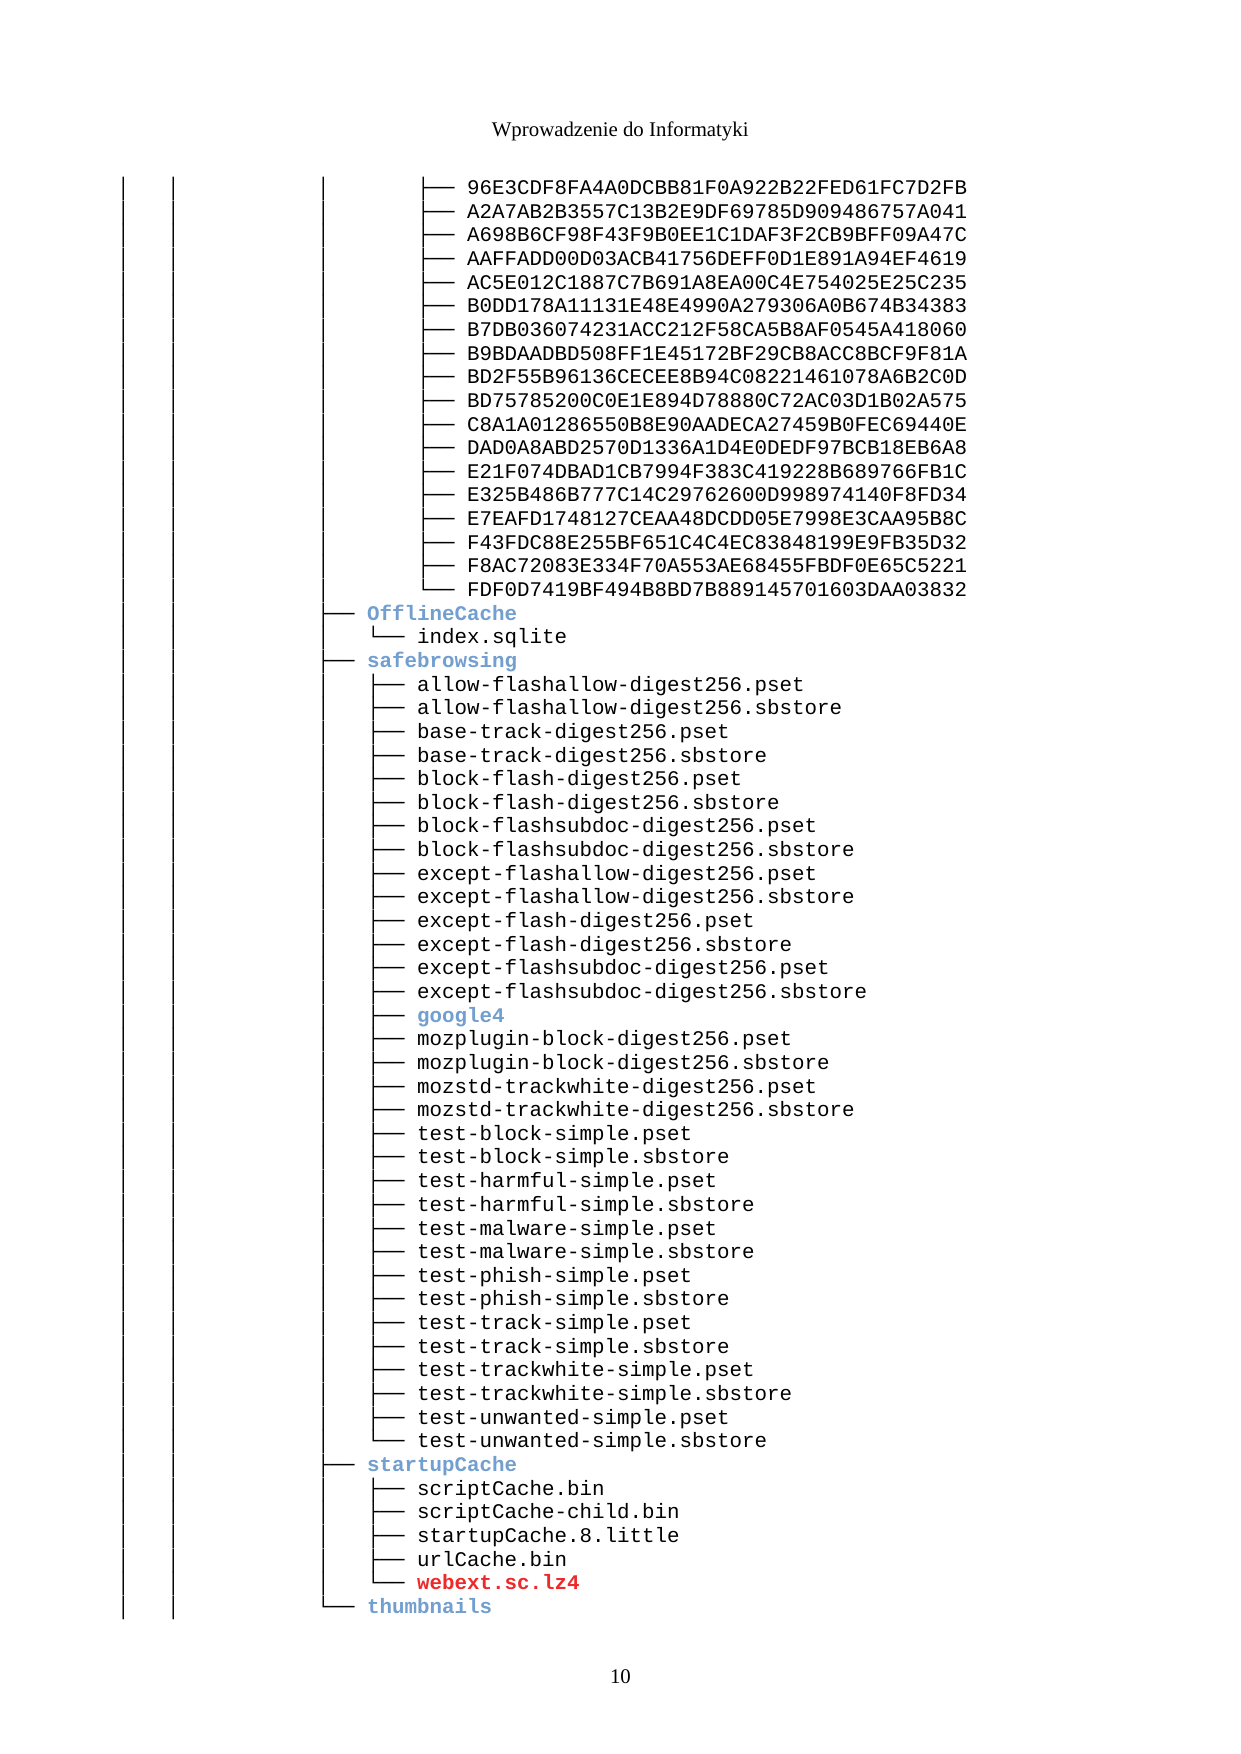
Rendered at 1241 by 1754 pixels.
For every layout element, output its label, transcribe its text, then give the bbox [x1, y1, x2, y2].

table_cell Odpowiednie listingi. ﻿﻿ lewandowski@224626 0 wto gru 04 10:50:27 ~ $ tree -a . ├── .bash_history ├── .bash_logout ├── .bashrc ├── .bashrc.bak ├── .cache │ ├── event-sound-cache.tdb.c498c5bf2ca745a981673fa02745033e.x86_64-pc-linux-gnu │ ├── evolution │ │ ├── addressbook │ │ │ └── trash │ │ ├── calendar │ │ │ └── trash │ │ ├── mail │ │ │ └── trash │ │ ├── memos │ │ │ └── trash │ │ ├── sources │ │ │ └── trash │ │ └── tasks │ │ └── trash │ ├── fontconfig │ │ ├── 0bd3dc0958fa2205aaaa8ebb13e2872b-le64.cache-7 │ │ ├── 158c65c810c0d352a587f5be66058e87-le64.cache-7 │ │ ├── 3047814df9a2f067bd2d96a2b9c36e5a-le64.cache-7 │ │ ├── 4794a0821666d79190d59a36cb4f44b5-le64.cache-7 │ │ ├── 9d2451b1fd30e5bffe8383fd27c35478-le64.cache-7 │ │ ├── a41116dafaf8b233ac2c61cb73f2ea5f-le64.cache-7 │ │ └── CACHEDIR.TAG │ ├── gnome-software │ │ ├── cssresource │ │ │ ├── 5ba0e9b2cc79a8afd469b183a4006929bcc39b00-banner-icon_vWkDBG3.png │ │ │ ├── 77e25ae4433ebd18cceeebee1c05d9ff0e1ef427-banner_32i5K4c.png │ │ │ ├── 7ed6277a9d365314e110e32a746f14aaaee41506-banner_wDoKy9V.png │ │ │ ├── c7b43eafc57a7ea49ad618589251144c4aa04a75-banner-icon_vTuWXrt.png │ │ │ └── f086b7af91273453581758395baa3bd385e2ac41-banner-icon.png │ │ ├── fwupd │ │ │ └── remotes.d │ │ │ └── lvfs │ │ │ ├── metadata.xml.gz │ │ │ └── metadata.xml.gz.asc │ │ ├── icons │ │ │ ├── 03d7afe821e8ef090584c80e62ed44928595ce87-vidcutter.png │ │ │ ├── 05df2e59b062932cbc01d41d30ebb51f50483ae7-icon_w5YGlFC.png │ │ │ ├── 0904c77d45c89301293ba50309ad33ea4b8abfee-supertuxkart-256.png │ │ │ ├── 0969b943845a7ed7e6431176739582f96451fd5f-sublime-text.png │ │ │ ├── 0cda02fb6e328ff19c0b8548b92266b5bc344836-handbrake-jz.png │ │ │ ├── 0d46914ea561fcf57155689d602a0f64c608bf99-mpv.png │ │ │ ├── 12f14b292de6f43f18915f65d83024fcc9414a2c-icon_pZH83e3.png │ │ │ ├── 132ddc6dc4f8b457cc6b4967f834c833116d8232-quadrapassel.svg.png │ │ │ ├── 149852875ad65d76714d7d2aef79065eb202c32d-icon.svg_FEMl3Xb.png │ │ │ ├── 15b0c38ccb8183cec8603033ef52e561a716728d-lindacoin-wallet1.png │ │ │ ├── 1672f032442e08898debddd459bb1d9bc6940e76-256x256_6u0RIUd.png │ │ │ ├── 180e16b12c23fcc24fbc22ca808b3b54133eb07b-urban-terror_vKNyrRA.png │ │ │ ├── 18135ec695f8ec5d2466f5770d03fa64076c6832-256x256_I95tSNJ.png │ │ │ ├── 1956bbffb67582609c583036d5329d529f4ce830-simplenote.png │ │ │ ├── 1a465ddb0ef76e1bac52621e13accaaca0e0dc80-gimp.png │ │ │ ├── 1a57929f3e7375f369454acabb4276ee2e44f3da-LogAnalyzer256.png │ │ │ ├── 1b349316d6805e4f305e4e2d207dad6248bf5a93-LibreOffice-Initial-Artwork-Logo.png │ │ │ ├── 1f25f4f30e71e8f78092a16b04634151356bfe0b-organize-my-files-icon-256x256.png │ │ │ ├── 1fcacb39f7555ac8cf94df5bd7b279fdb174bc03-icon256_f9302jP.png │ │ │ ├── 1fcc170cf7245bb889b1482e6909387eee2b7dd4-app_256.png │ │ │ ├── 1fda18d20714a95e6f3f50b3d1e058b371b147fb-obs-studio.png │ │ │ ├── 207b1b9fe8748896b8e2125f4f626108b2ac6151-Skype.png │ │ │ ├── 2158678056483cc6f1c971c1e9acb5b793771880-logo_17_sm.png │ │ │ ├── 2291aa92d93f8c2d826f4ab85018e126bea5b38e-cr3.png │ │ │ ├── 229bca367be22b55d61004772732725d216a83ab-QOwnNotes.png │ │ │ ├── 23221e9f3f2966856de7f0800a59c7fc7c4526e7-icon256.png │ │ │ ├── 23a83fe8db7a4e5e8fa35569022c4abcc28d3367-icon.svg_Uva1OGE.png │ │ │ ├── 24d2f58b9069927a26b189cb3da4e8dc336c2da0-Noson_1.png │ │ │ ├── 278e8e778ad8e1fe0dae8490068c8717e824a297-9c52b09c736d0683d341c126da62d008.png │ │ │ ├── 295c26f77a4490271b3eafd731d4143089844f7e-bittickerlogo.png │ │ │ ├── 2bb8258b086b2b425c94613be69bff27c15fd1fb-snap_odio_logo.png │ │ │ ├── 2f2395b4d8a2b57671ee66e584ae1a0172426669-1.png │ │ │ ├── 350351602d665158fa996d0b0f06086e1b6e0715-plex-pms-icon.png │ │ │ ├── 39c38c8a33ac407604b8810a2abde32b12667bcd-logo.png │ │ │ ├── 3cb5a014019dc3c144500115a796258d60e0cd0a-SongBuilderColourIcon256.png │ │ │ ├── 3e8292eb4fbe7be80653936d923dffea0a098beb-Icon.ico.png │ │ │ ├── 3ed171f54802c784d5b5a49ef91ece96718658aa-vlc.png │ │ │ ├── 40769f96103307f1f6eb0d320bcb23e097528da9-subsonic_logo3.png │ │ │ ├── 412db2ed1cbe07a563978ef23c55f24f0ee65c3b-bitcoin256.png │ │ │ ├── 43f04170ee039e1b52420bfc3e5abdc79145c90b-icon_14.png │ │ │ ├── 45793708ff0073e861e40099fa665aec365a898f-icon_app256_1.png │ │ │ ├── 4a89c170f41f73aecd8dafd4176f828ece31dcf9-cncra.png │ │ │ ├── 4bc048c2d6ab0bb70d6b4961a4796c9c6cb87373-smartscreen_256x256.png │ │ │ ├── 4d4f675c017312c82841d0146f5d81578922aaa5-iRASPA-icon-512x512.png │ │ │ ├── 4d8c1fd87e2f5b4e6c6171cbfe2279fd744858b5-b8a85a31-MicroK8s_SnapStore_icon.png │ │ │ ├── 4e763d64d7d04a3b072fcb90e3798530916c6b8a-spotify-linux-256.png │ │ │ ├── 5109d810a50eccc2668301c40b58c45104d2b426-rubymine.ico.png │ │ │ ├── 52b12dbe5968cd5bcab32b76a281c702255ec179-heimer.png │ │ │ ├── 5300e60d47b303e7bd74b1d4d086ab59fda4429d-icon_i1tlvPA.png │ │ │ ├── 56a5db00f697593b8fef9e80ba6889cf2b435800-256px-Scummvm_icon.svg.png │ │ │ ├── 56a7fe4a0819f942c28843cf0183354b133bab86-Powershell_black.ico.png │ │ │ ├── 5be6b88dfcb10967f2a8b0f40efa60bb3134ce8c-Group_1_1.png │ │ │ ├── 5c022d3d84c2a3da90749effc2f5edd4acf357d2--NNP9RC0.png │ │ │ ├── 6152d2f7ea6415f0993eedb0c1d9673397a23466-boa.png │ │ │ ├── 61e7ecde9f33cf768bce16a5d7135865d793805a-opera_DrRnkh0.png │ │ │ ├── 6495eebc301f5c373d005a423eab05d966a71be2-notepad-plus-plus.png │ │ │ ├── 65447830a2597a74a3c007613e802b9183042eb0-hexchat.svg.png │ │ │ ├── 6631ad272f96cf93734953f85a9cb8d7ba948ac1-icon.svg_wMvJ4rV.png │ │ │ ├── 689d3aa1d3f6f0f5914289b309ecf4daf6ca3487-mscore.svg.png │ │ │ ├── 68e92fd32568c0d72561f7da21e8c20d6adbf0c3-discographer-icon-256.png │ │ │ ├── 6cc8007614a557fe7009ddb3d63327130069ac39-tome.png │ │ │ ├── 6d33536562fa2accc6ef9e94fb5c45121da578e2-torlogo.png │ │ │ ├── 6f8a84ebd508d551dd77820afb32c9d2dfb9a1a4-brave-256px.png │ │ │ ├── 7172c35f9999131b024d7239ed874cbf2229bf79-shotcut-logo-256x256_1.png │ │ │ ├── 747a05759313a8db1610a6a873df48bd4c74a843-eog.png │ │ │ ├── 754ad5e87c497016f04419460703a8e7dbfee73e-bitcoin256_pshFiKg.png │ │ │ ├── 77061189b4837ceff1a9ea6bd53eb469a0bcfca4-xnview256.png │ │ │ ├── 7ac77d66878d76986ac510bd4c0fb93b4d1d3332-micropolis.png │ │ │ ├── 7ce1db1fd294423284f45bda543ebd9fef07614b-256x256.png │ │ │ ├── 8216801894cf8fa46b8ea30cc5fe3e74f899a989-icon_Cwzljtp.png │ │ │ ├── 830e5e1c9d02cee5b9d99dbf249466810e517fad-icon_app256_6.png │ │ │ ├── 86ecaa051811a0890573a6fce0324b2989d8e1ed-icon_8EiVfvl.png │ │ │ ├── 870d9134fd44853e4711a3a224e289b7cbdc209b-reden_logo_transparent_256px.png │ │ │ ├── 87641bcc945147e68363c9e4730b6e8f82303f82-icon_9.png │ │ │ ├── 87b9161d12dcafb45a174744e27b481236d0e6ad-warzone2100.large.png │ │ │ ├── 891a1e7e827c2803ca262026dfe86a88c42ba2d6-vestin.png │ │ │ ├── 8af67c6b6f66b1ef71682800bfa123f6b9675a88-logo_-_256px.png │ │ │ ├── 8c409c1f5dcdf083035122a12b8991a919dac696-icon.svg_7Eenexu.png │ │ │ ├── 8d3c27b9815ab956fb39b1f2c168bffddd277320-icon_CE_256_2Qe5uEl.png │ │ │ ├── 8f70ba7e918a61477b7d1f6b54349373141495a4-hiri-logo-256.png │ │ │ ├── 916fedaded3104390b1dc32608a299072e6bd34e-Instagraph.png │ │ │ ├── 91884d85ad89b0e6873645c4132e2ab3a2e2100a-256x256.png │ │ │ ├── 934d15b554644f1b204ddad21c7ed8a8195fd741-sdlpop.png │ │ │ ├── 96b90347fc5d2047122de8f3034239b0d259ed66-org.remmina.Remmina.png │ │ │ ├── 980f324e76f4fe70e6980bde9844080a1b8d48ee-photoscape-256x256.png │ │ │ ├── 9878b4b2d44a871fb9795d20e6d0b36cb972ec4b-xd.png │ │ │ ├── 9979f7034eaf0bd578735aa342ada0e18693f471-smalltextpad.png │ │ │ ├── 9a2416be9513b0183e00ef958e0c8d38892b1109-mars-256_etORXwv.png │ │ │ ├── 9bd5805edd619f40eab375e7b7a0cee31aec827e-256x256.png │ │ │ ├── 9ccc148c89267997824268c0cfc8566058708ba5-cumulonimbus.png │ │ │ ├── 9ea65409a2badb433cfed68f01cce6c4bdc41d08-icon_5.png │ │ │ ├── 9f46eb99bb9da06b6ab9c8e19457d44bcce207f3-code-256px_yXmjUSe.png │ │ │ ├── 9ffe029cdb21b9d2d99c60e2e7369fde489b4461-logo-icon-002.png │ │ │ ├── a00543e4420857f2febaa20cf577c159f201e036-icon256.png │ │ │ ├── a1cac3c7e6b42016b6803217f6de13632ef004ec-mkvtoolnix_logo.png │ │ │ ├── a3444929feadbed406748c7b0f0d7dc38b9eb22f-icon.svg_1.png │ │ │ ├── a58035177eaa46bf9c6ea492c8a31fd8cd1436ef-256x256_bLkzrbB.png │ │ │ ├── addafd7db48946cd7a21e095d0e2325dbb6df65f-icon.svg.png │ │ │ ├── af7e8dcf72ce0e9af353fece1d336b1bd71c5866-ubuntu-login.png │ │ │ ├── b16c6cbec2c84e851a7490821964dcbf5a0daafe-icon_256x256_6tATclo.png │ │ │ ├── b68ec1a6d9bac7b89ca58e92629ba512c11033aa-icon_3.png │ │ │ ├── b76c939b5187194e1abf0979b9642bd4c08eca01-auryo.png │ │ │ ├── b8ca3e3d8292bea6fd39b05319f313d956e2c054-poddr_logo.png │ │ │ ├── ba2740d47e8cf02e2f3a4f1583c3f946e5c18df8-foobar2000.png │ │ │ ├── bb09826e06999e558434b7f8b0cc2f13ac0fc275-256-GTK_logo.png │ │ │ ├── bc17db32bccaa647457037318122e17e6fd37e9b-logo256.png │ │ │ ├── bd1e13331b78ac2bdc1ac3986ea486402d24be50-rsz_android_studio_icon.png │ │ │ ├── be07abd6cca13e725106af9a5514da02ce14292b-transitions256_eqtywYk.png │ │ │ ├── c0cac08604a88607cc63b6dbf459dcc422c5c729-codebreakers.png │ │ │ ├── c1c57dce47444eb8def4673787e3bb080b7b048d-teatime.svg.png │ │ │ ├── c231dd718a0e5e282ca5a38df074a0483fa39a3b-accessories-calculator.png │ │ │ ├── c23b17ab44a60e90ca1d3850ef6a7476799ae142-icon_24.png │ │ │ ├── c30b2ac15f5f0801e7a3943d2d09ca71bd1efa67-BlenderDesktopLogo.png │ │ │ ├── c8a3495bf18147e89e91572d9c88727d8dfc2fc5-icon256.png │ │ │ ├── c99f277e3dd19157483ddfc205b82d95021329b9-openra.png │ │ │ ├── caf535605564d53740f263fc37b2c710f97624ea-jgalaxian.png │ │ │ ├── cce3c494341bf36f5439cbdd344b24b196b58cd1-256.png │ │ │ ├── d069678d79426f4d5786a8b2c4c015960aa92dc2-icon_5rArdFv.png │ │ │ ├── d70c34d85dc5cb7b38c39f1f3a9b03fc4877068f-ffmpeg_LvkKa6R.png │ │ │ ├── d855f349bfad3ffa9881ca041d65b28eb2b1536d-slack.png │ │ │ ├── d921c79c2a5f6a5cd92846701bcb693ac2799031-livetuner.png │ │ │ ├── daf18640a635eb417f3b0395d4ee018843650531-256x256_S1sji6d.png │ │ │ ├── dc7169d1c6b74c7e730cfccc622f8fafa0861b9d-discord.png │ │ │ ├── dea56864b753381987084f5e028e8b73e9722716-xonotic_256x.png │ │ │ ├── defc628690059e0b1e4082017c13270505d25cf0-icon_XdsF8vs.png │ │ │ ├── df2ff3bd987cc5fe8a0aba62e49ef0dc5c7649ac-class.png │ │ │ ├── dfa047abfb120ba0c558028092d476ad94306a2d-Logo_256x256_V9U8HGs.png │ │ │ ├── e0b250bcdf4ae2411c2203f5973069b5f89e4382-256x256.png │ │ │ ├── e18daa987198ede1deaa97c7e845fc93f800c7b5-gifcurry-icon-256x256.png │ │ │ ├── e1bb2cdfdb36efdc82ccdec09dfca06961e063f1-icon_IzCN8xA.png │ │ │ ├── e30f1348a8a0e4c73bbf152f927275c3801a7cbf-icon_l8OdzU6.png │ │ │ ├── e55e08cc0c673511e8027cf01b6078046e434b1a-icon_dark.ico.png │ │ │ ├── e7be031972ba84813014b5fb9d634e7da6f47b70-logo.256x256.png │ │ │ ├── e8a697d257dab3df8c4d4db167fc9d5fafe2224d-Skype.png │ │ │ ├── ee935120375b538e93f7489ed7288d1ad6375b75-inkscape.png │ │ │ ├── f0be78cfcfacf981acfc7ba2cbababfabd2e74ed-music_icon-24.svg.png │ │ │ ├── f0fd7a34e8a0054aafb85f41457372103821e25b-gpmdp.png │ │ │ ├── f36a897ce58dcaf3c5b723c53f321f68a75a51b7-icon.ico.png │ │ │ ├── f53de11b2ed4541d9b5ebddbbd696756d588cfeb-oh-my-giraffe_256.png │ │ │ ├── f5dc97838f65c3e020c5a7b1894ffda7c354277d-zenkit-small.png │ │ │ ├── f64b67ad6e17f53cdbb8d82309b3cc34b6c59803-chromium-browser.png │ │ │ ├── f7806e33e5735b95040f9f6719b890ada4b066a3-domotz.png │ │ │ └── f9ae1fb5dec311e7d0c6771c2ee10ca3f6265ad0-clementine.png │ │ └── shell-extensions │ │ ├── gnome.json │ │ └── gnome.json.6N5WSZ │ ├── gstreamer-1.0 │ │ └── registry.x86_64.bin │ ├── ibus │ │ └── bus │ │ └── registry │ ├── ibus-table │ ├── libgweather │ ├── mc │ │ └── Tree │ ├── mozilla │ │ └── firefox │ │ └── rzimclff.default │ │ ├── cache2 │ │ │ ├── doomed │ │ │ │ └── 1074385640 │ │ │ └── entries │ │ │ ├── 047BBB477F47CB2839E1D13BB29A084CD99DF88E │ │ │ ├── 05582FF5C196A4485F189490FEC9ECEA0890DA32 │ │ │ ├── 0A6B7DA4ABCB5CB251BBCCA304F7CAA4B5DD2A8E │ │ │ ├── 0EDDF8C091E2FED62E44BEDDDC1723F5BF38FE4F │ │ │ ├── 0FEBD8BDBFAC8B82791945DC7E04F675419B2F42 │ │ │ ├── 156E12DD60F1A0FC7A59E111271607CE915286FC │ │ │ ├── 1679441B8AA7B4D31717C773CC4E86A25B37532B │ │ │ ├── 1CB1008356713318DB96E7DE28BCA954FF9857FA │ │ │ ├── 1E6067CDAD71758924FA39E963270D21BDDCB238 │ │ │ ├── 2264F1CF03C0DF995ABACB89BED22E1CB1E094AF │ │ │ ├── 22DAC3D37DF81B4B526863FB501556D2C6856143 │ │ │ ├── 25FCAA86CF448D2943B56A5788C3C21E5EA8DBC4 │ │ │ ├── 3DE6C10C5D4593CB941E39B8B4812A8094EFED37 │ │ │ ├── 51773494E144DDFFDB9A09844FF395DF5606B426 │ │ │ ├── 5967D4673EFC2098EA8D1FD232C9A4D1ECF6099B │ │ │ ├── 59E50D1CB9E0E86EB6EF8853092D84D15028B148 │ │ │ ├── 5C3B1B4A3AF3BDDFB5E032BA9BA685FAE38E7418 │ │ │ ├── 5E4954707B44E5A4B4ACF5F22B52219A1DCA477F │ │ │ ├── 605D0901902948AC5446E39C968878713A554AEF │ │ │ ├── 6509930F4539DB79DA356F2C5D01976D46756302 │ │ │ ├── 68B1EB9E09D4BD74CA7A9C1BB118BE821BD39E93 │ │ │ ├── 698AC159A6BCBA0D13FE6F10F1A38E498F826F33 │ │ │ ├── 7A4BF49BBB646E0B261E9250111B92EFC1496A6B │ │ │ ├── 7A8D3A9360CC37F0AD80962D4AEA72B6D0F0B2B3 │ │ │ ├── 7D909C26FECC24BC7415ED64B3E8879A6CD4C2A4 │ │ │ ├── 89DBE1DF558BB8439E2062ECC3272086F2E3FF1F │ │ │ ├── 96E3CDF8FA4A0DCBB81F0A922B22FED61FC7D2FB │ │ │ ├── A2A7AB2B3557C13B2E9DF69785D909486757A041 │ │ │ ├── A698B6CF98F43F9B0EE1C1DAF3F2CB9BFF09A47C │ │ │ ├── AAFFADD00D03ACB41756DEFF0D1E891A94EF4619 │ │ │ ├── AC5E012C1887C7B691A8EA00C4E754025E25C235 │ │ │ ├── B0DD178A11131E48E4990A279306A0B674B34383 │ │ │ ├── B7DB036074231ACC212F58CA5B8AF0545A418060 │ │ │ ├── B9BDAADBD508FF1E45172BF29CB8ACC8BCF9F81A │ │ │ ├── BD2F55B96136CECEE8B94C08221461078A6B2C0D │ │ │ ├── BD75785200C0E1E894D78880C72AC03D1B02A575 │ │ │ ├── C8A1A01286550B8E90AADECA27459B0FEC69440E │ │ │ ├── DAD0A8ABD2570D1336A1D4E0DEDF97BCB18EB6A8 │ │ │ ├── E21F074DBAD1CB7994F383C419228B689766FB1C │ │ │ ├── E325B486B777C14C29762600D998974140F8FD34 │ │ │ ├── E7EAFD1748127CEAA48DCDD05E7998E3CAA95B8C │ │ │ ├── F43FDC88E255BF651C4C4EC83848199E9FB35D32 │ │ │ ├── F8AC72083E334F70A553AE68455FBDF0E65C5221 │ │ │ └── FDF0D7419BF494B8BD7B889145701603DAA03832 │ │ ├── OfflineCache │ │ │ └── index.sqlite │ │ ├── safebrowsing │ │ │ ├── allow-flashallow-digest256.pset │ │ │ ├── allow-flashallow-digest256.sbstore │ │ │ ├── base-track-digest256.pset │ │ │ ├── base-track-digest256.sbstore │ │ │ ├── block-flash-digest256.pset │ │ │ ├── block-flash-digest256.sbstore │ │ │ ├── block-flashsubdoc-digest256.pset │ │ │ ├── block-flashsubdoc-digest256.sbstore │ │ │ ├── except-flashallow-digest256.pset │ │ │ ├── except-flashallow-digest256.sbstore │ │ │ ├── except-flash-digest256.pset │ │ │ ├── except-flash-digest256.sbstore │ │ │ ├── except-flashsubdoc-digest256.pset │ │ │ ├── except-flashsubdoc-digest256.sbstore │ │ │ ├── google4 │ │ │ ├── mozplugin-block-digest256.pset │ │ │ ├── mozplugin-block-digest256.sbstore │ │ │ ├── mozstd-trackwhite-digest256.pset │ │ │ ├── mozstd-trackwhite-digest256.sbstore │ │ │ ├── test-block-simple.pset │ │ │ ├── test-block-simple.sbstore │ │ │ ├── test-harmful-simple.pset │ │ │ ├── test-harmful-simple.sbstore │ │ │ ├── test-malware-simple.pset │ │ │ ├── test-malware-simple.sbstore │ │ │ ├── test-phish-simple.pset │ │ │ ├── test-phish-simple.sbstore │ │ │ ├── test-track-simple.pset │ │ │ ├── test-track-simple.sbstore │ │ │ ├── test-trackwhite-simple.pset │ │ │ ├── test-trackwhite-simple.sbstore │ │ │ ├── test-unwanted-simple.pset │ │ │ └── test-unwanted-simple.sbstore │ │ ├── startupCache │ │ │ ├── scriptCache.bin │ │ │ ├── scriptCache-child.bin │ │ │ ├── startupCache.8.little │ │ │ ├── urlCache.bin │ │ │ └── webext.sc.lz4 │ │ └── thumbnails │ │ └── ad5a4453bea49203135688a7b8db842d.png │ ├── thumbnails │ │ └── large │ │ └── cc11f60fdeb0c3a0432829a653d641a7.png │ ├── ubuntu-report │ │ └── ubuntu.18.04 │ ├── update-manager-core │ │ └── meta-release-lts │ ├── wallpaper │ │ └── 0_5_1360_664_792beab7550410d531e55f95b449f135 │ ├── yelp │ │ └── WebKitCache │ │ └── Version 13 │ │ ├── Blobs │ │ └── salt │ └── zeitgeist-vacuum.stamp ├── .config │ ├── dconf │ │ └── user │ ├── enchant │ │ ├── pl_PL.dic │ │ └── pl_PL.exc │ ├── evolution │ │ └── sources │ │ ├── birthdays.source │ │ ├── system-calendar.source │ │ └── system-proxy.source │ ├── gedit │ │ └── accels │ ├── gnome-initial-setup-done │ ├── gnome-session │ │ └── saved-session │ ├── goa-1.0 │ ├── gtk-3.0 │ │ └── bookmarks │ ├── ibus │ │ └── bus │ │ └── c498c5bf2ca745a981673fa02745033e-unix-0 │ ├── libreoffice │ │ └── 4 │ │ └── user │ │ ├── autocorr │ │ ├── autotext │ │ │ └── mytexts.bau │ │ ├── backup │ │ ├── basic │ │ │ ├── dialog.xlc │ │ │ ├── script.xlc │ │ │ └── Standard │ │ │ ├── dialog.xlb │ │ │ ├── Module1.xba │ │ │ └── script.xlb │ │ ├── config │ │ │ ├── autotbl.fmt │ │ │ ├── javasettings_Linux_X86_64.xml │ │ │ └── soffice.cfg │ │ │ └── modules │ │ │ └── swriter │ │ │ ├── images │ │ │ │ └── Bitmaps │ │ │ ├── menubar │ │ │ ├── popupmenu │ │ │ ├── statusbar │ │ │ └── toolbar │ │ ├── database │ │ │ ├── biblio │ │ │ │ ├── biblio.dbf │ │ │ │ └── biblio.dbt │ │ │ └── biblio.odb │ │ ├── extensions │ │ │ ├── buildid │ │ │ ├── bundled │ │ │ │ ├── lastsynchronized │ │ │ │ └── registry │ │ │ │ ├── com.sun.star.comp.deployment.bundle.PackageRegistryBackend │ │ │ │ ├── com.sun.star.comp.deployment.component.PackageRegistryBackend │ │ │ │ ├── com.sun.star.comp.deployment.configuration.PackageRegistryBackend │ │ │ │ │ └── backenddb.xml │ │ │ │ ├── com.sun.star.comp.deployment.executable.PackageRegistryBackend │ │ │ │ ├── com.sun.star.comp.deployment.help.PackageRegistryBackend │ │ │ │ │ └── backenddb.xml │ │ │ │ ├── com.sun.star.comp.deployment.script.PackageRegistryBackend │ │ │ │ └── com.sun.star.comp.deployment.sfwk.PackageRegistryBackend │ │ │ ├── shared │ │ │ │ ├── lastsynchronized │ │ │ │ └── registry │ │ │ │ ├── com.sun.star.comp.deployment.bundle.PackageRegistryBackend │ │ │ │ ├── com.sun.star.comp.deployment.component.PackageRegistryBackend │ │ │ │ ├── com.sun.star.comp.deployment.configuration.PackageRegistryBackend │ │ │ │ │ └── backenddb.xml │ │ │ │ ├── com.sun.star.comp.deployment.executable.PackageRegistryBackend │ │ │ │ ├── com.sun.star.comp.deployment.help.PackageRegistryBackend │ │ │ │ │ └── backenddb.xml │ │ │ │ ├── com.sun.star.comp.deployment.script.PackageRegistryBackend │ │ │ │ └── com.sun.star.comp.deployment.sfwk.PackageRegistryBackend │ │ │ └── tmp │ │ │ ├── extensions │ │ │ └── registry │ │ │ ├── com.sun.star.comp.deployment.bundle.PackageRegistryBackend │ │ │ ├── com.sun.star.comp.deployment.component.PackageRegistryBackend │ │ │ ├── com.sun.star.comp.deployment.configuration.PackageRegistryBackend │ │ │ │ └── backenddb.xml │ │ │ ├── com.sun.star.comp.deployment.executable.PackageRegistryBackend │ │ │ ├── com.sun.star.comp.deployment.help.PackageRegistryBackend │ │ │ │ └── backenddb.xml │ │ │ ├── com.sun.star.comp.deployment.script.PackageRegistryBackend │ │ │ └── com.sun.star.comp.deployment.sfwk.PackageRegistryBackend │ │ ├── gallery │ │ │ ├── sg30.sdv │ │ │ └── sg30.thm │ │ ├── pack │ │ │ ├── autotext │ │ │ │ └── mytexts.pack │ │ │ ├── basic │ │ │ │ ├── dialog.pack │ │ │ │ ├── script.pack │ │ │ │ └── Standard │ │ │ │ ├── dialog.pack │ │ │ │ ├── Module1.pack │ │ │ │ └── script.pack │ │ │ ├── config │ │ │ │ ├── autotbl.pack │ │ │ │ └── javasettings_Linux_X86_64.pack │ │ │ ├── database │ │ │ │ ├── biblio │ │ │ │ │ └── biblio.pack │ │ │ │ └── biblio.pack │ │ │ ├── ExtensionInfo.pack │ │ │ └── registrymodifications.pack │ │ ├── psprint │ │ ├── registrymodifications.xcu │ │ └── uno_packages │ │ └── cache │ │ ├── log.txt │ │ ├── registry │ │ │ ├── com.sun.star.comp.deployment.bundle.PackageRegistryBackend │ │ │ ├── com.sun.star.comp.deployment.component.PackageRegistryBackend │ │ │ ├── com.sun.star.comp.deployment.configuration.PackageRegistryBackend │ │ │ │ └── backenddb.xml │ │ │ ├── com.sun.star.comp.deployment.executable.PackageRegistryBackend │ │ │ ├── com.sun.star.comp.deployment.help.PackageRegistryBackend │ │ │ │ └── backenddb.xml │ │ │ ├── com.sun.star.comp.deployment.script.PackageRegistryBackend │ │ │ └── com.sun.star.comp.deployment.sfwk.PackageRegistryBackend │ │ └── uno_packages │ ├── mc │ │ └── ini │ ├── nautilus │ │ ├── desktop-metadata │ │ ├── desktop-metadata.0FW8SZ │ │ └── search-metadata │ ├── pulse │ │ ├── c498c5bf2ca745a981673fa02745033e-card-database.tdb │ │ ├── c498c5bf2ca745a981673fa02745033e-default-sink │ │ ├── c498c5bf2ca745a981673fa02745033e-default-source │ │ ├── c498c5bf2ca745a981673fa02745033e-device-volumes.tdb │ │ ├── c498c5bf2ca745a981673fa02745033e-stream-volumes.tdb │ │ └── cookie │ ├── totem │ │ └── state.ini │ ├── update-notifier │ ├── user-dirs.dirs │ ├── user-dirs.locale │ └── yelp ├── Dokumenty ├── examples.desktop ├── .gnupg │ ├── private-keys-v1.d │ ├── pubring.kbx │ └── trustdb.gpg ├── .ICEauthority ├── .lesshst ├── .local │ └── share │ ├── app-info │ │ └── xmls │ │ └── extensions-web.xml │ ├── applications │ ├── evolution │ │ ├── addressbook │ │ │ ├── system │ │ │ │ ├── contacts.db │ │ │ │ └── photos │ │ │ └── trash │ │ ├── calendar │ │ │ ├── system │ │ │ │ └── calendar.ics │ │ │ └── trash │ │ ├── mail │ │ │ └── trash │ │ ├── memos │ │ │ └── trash │ │ └── tasks │ │ └── trash │ ├── gnome-settings-daemon │ │ └── input-sources-converted │ ├── gnome-shell │ │ └── application_state │ ├── gnome-software │ │ └── ubuntu-reviews.db │ ├── grilo-plugins │ │ ├── grl-bookmarks.db │ │ ├── grl-metadata-store.db │ │ └── grl-thetvdb.db │ ├── gvfs-metadata │ │ ├── admin: │ │ ├── admin:-4ac1a3a3.log │ │ ├── home │ │ ├── home-1cad4aeb.log │ │ ├── root │ │ ├── root-0271814c.log.ZXN9RZ │ │ ├── root.7NNBSZ │ │ └── root-9970998d.log │ ├── ibus-table │ ├── icc │ │ └── edid-6435075edfb8bdd1b166addde611506b.icc │ ├── keyrings │ │ ├── login.keyring │ │ └── user.keystore │ ├── mc │ │ └── history │ ├── nano │ ├── nautilus │ │ └── scripts │ ├── recently-used.xbel │ ├── session_migration-ubuntu │ ├── sounds │ ├── totem │ ├── Trash │ │ ├── files │ │ │ ├── free.doc │ │ │ ├── free.odt │ │ │ ├── lscpu.doc │ │ │ ├── lscpu.odt │ │ │ ├── Nowy folder │ │ │ │ └── Matrix │ │ │ │ └── Pustka │ │ │ ├── root.2.doc │ │ │ ├── root.2.odt │ │ │ ├── root.doc │ │ │ ├── root.odt │ │ │ ├── sprawozdanie.odt │ │ │ ├── typescript.doc │ │ │ ├── wierszyk │ │ │ └── wierszyk w nano │ │ └── info │ │ ├── free.doc.trashinfo │ │ ├── free.odt.trashinfo │ │ ├── lscpu.doc.trashinfo │ │ ├── lscpu.odt.trashinfo │ │ ├── Nowy folder.trashinfo │ │ ├── root.2.doc.trashinfo │ │ ├── root.2.odt.trashinfo │ │ ├── root.doc.trashinfo │ │ ├── root.odt.trashinfo │ │ ├── sprawozdanie.odt.trashinfo │ │ ├── typescript.doc.trashinfo │ │ ├── wierszyk w nano.trashinfo │ │ └── wierszyk.trashinfo │ ├── webkitgtk │ │ └── localstorage │ ├── xorg │ │ ├── Xorg.0.log │ │ └── Xorg.0.log.old │ └── zeitgeist │ ├── activity.sqlite │ ├── activity.sqlite-shm │ ├── activity.sqlite-wal │ └── fts.index │ ├── flintlock │ ├── iamglass │ ├── position.glass │ ├── postlist.glass │ └── termlist.glass ├── .mozilla │ ├── extensions │ ├── firefox │ │ ├── Crash Reports │ │ │ ├── events │ │ │ └── InstallTime20180704192850 │ │ ├── Pending Pings │ │ ├── profiles.ini │ │ └── rzimclff.default │ │ ├── addons.json │ │ ├── addonStartup.json.lz4 │ │ ├── AlternateServices.txt │ │ ├── blocklist.xml │ │ ├── bookmarkbackups │ │ ├── cert8.db │ │ ├── cert9.db │ │ ├── compatibility.ini │ │ ├── containers.json │ │ ├── content-prefs.sqlite │ │ ├── cookies.sqlite │ │ ├── crashes │ │ │ └── events │ │ ├── datareporting │ │ │ ├── archived │ │ │ │ └── 2018-11 │ │ │ │ ├── 1542128170471.ad5ad38b-353e-432d-b402-71c78544d78e.new-profile.jsonlz4 │ │ │ │ ├── 1542128170599.f9b66abb-fd84-4716-8438-df47cbedfe3a.main.jsonlz4 │ │ │ │ └── 1542128170624.01e7370e-857c-477c-8702-5efcda812149.first-shutdown.jsonlz4 │ │ │ ├── session-state.json │ │ │ └── state.json │ │ ├── extensions.json │ │ ├── favicons.sqlite │ │ ├── gmp │ │ ├── handlers.json │ │ ├── key3.db │ │ ├── key4.db │ │ ├── minidumps │ │ ├── .parentlock │ │ ├── permissions.sqlite │ │ ├── pkcs11.txt │ │ ├── places.sqlite │ │ ├── pluginreg.dat │ │ ├── prefs.js │ │ ├── saved-telemetry-pings │ │ │ ├── 01e7370e-857c-477c-8702-5efcda812149 │ │ │ ├── ad5ad38b-353e-432d-b402-71c78544d78e │ │ │ └── f9b66abb-fd84-4716-8438-df47cbedfe3a │ │ ├── search.json.mozlz4 │ │ ├── secmod.db │ │ ├── SecurityPreloadState.txt │ │ ├── sessionCheckpoints.json │ │ ├── sessionstore-backups │ │ ├── sessionstore.jsonlz4 │ │ ├── SiteSecurityServiceState.txt │ │ ├── storage │ │ │ ├── default │ │ │ │ └── about+newtab │ │ │ │ ├── idb │ │ │ │ │ ├── 3312185054sbndi_pspte.files │ │ │ │ │ │ ├── 1 │ │ │ │ │ │ └── journals │ │ │ │ │ └── 3312185054sbndi_pspte.sqlite │ │ │ │ ├── .metadata │ │ │ │ └── .metadata-v2 │ │ │ ├── permanent │ │ │ │ └── chrome │ │ │ │ ├── idb │ │ │ │ │ ├── 1451318868ntouromlalnodry--epcr.files │ │ │ │ │ ├── 1451318868ntouromlalnodry--epcr.sqlite │ │ │ │ │ ├── 1657114595AmcateirvtiSty.files │ │ │ │ │ ├── 1657114595AmcateirvtiSty.sqlite │ │ │ │ │ ├── 2918063365piupsah.files │ │ │ │ │ ├── 2918063365piupsah.sqlite │ │ │ │ │ ├── 3561288849sdhlie.files │ │ │ │ │ └── 3561288849sdhlie.sqlite │ │ │ │ ├── .metadata │ │ │ │ └── .metadata-v2 │ │ │ └── temporary │ │ ├── storage.sqlite │ │ ├── times.json │ │ ├── TRRBlacklist.txt │ │ ├── webappsstore.sqlite │ │ └── xulstore.json │ └── systemextensionsdev ├── Muzyka ├── Obrazy ├── Pobrane ├── .profile ├── Publiczny ├── Pulpit │ └── To jest na pulpicie. ├── .ssh ├── .sudo_as_admin_successful ├── Szablony ├── .vboxclient-clipboard.pid ├── .vboxclient-display.pid ├── .vboxclient-draganddrop.pid ├── .vboxclient-seamless.pid └── Wideo 223 directories, 439 files [117, 177, 1122, 1619]
